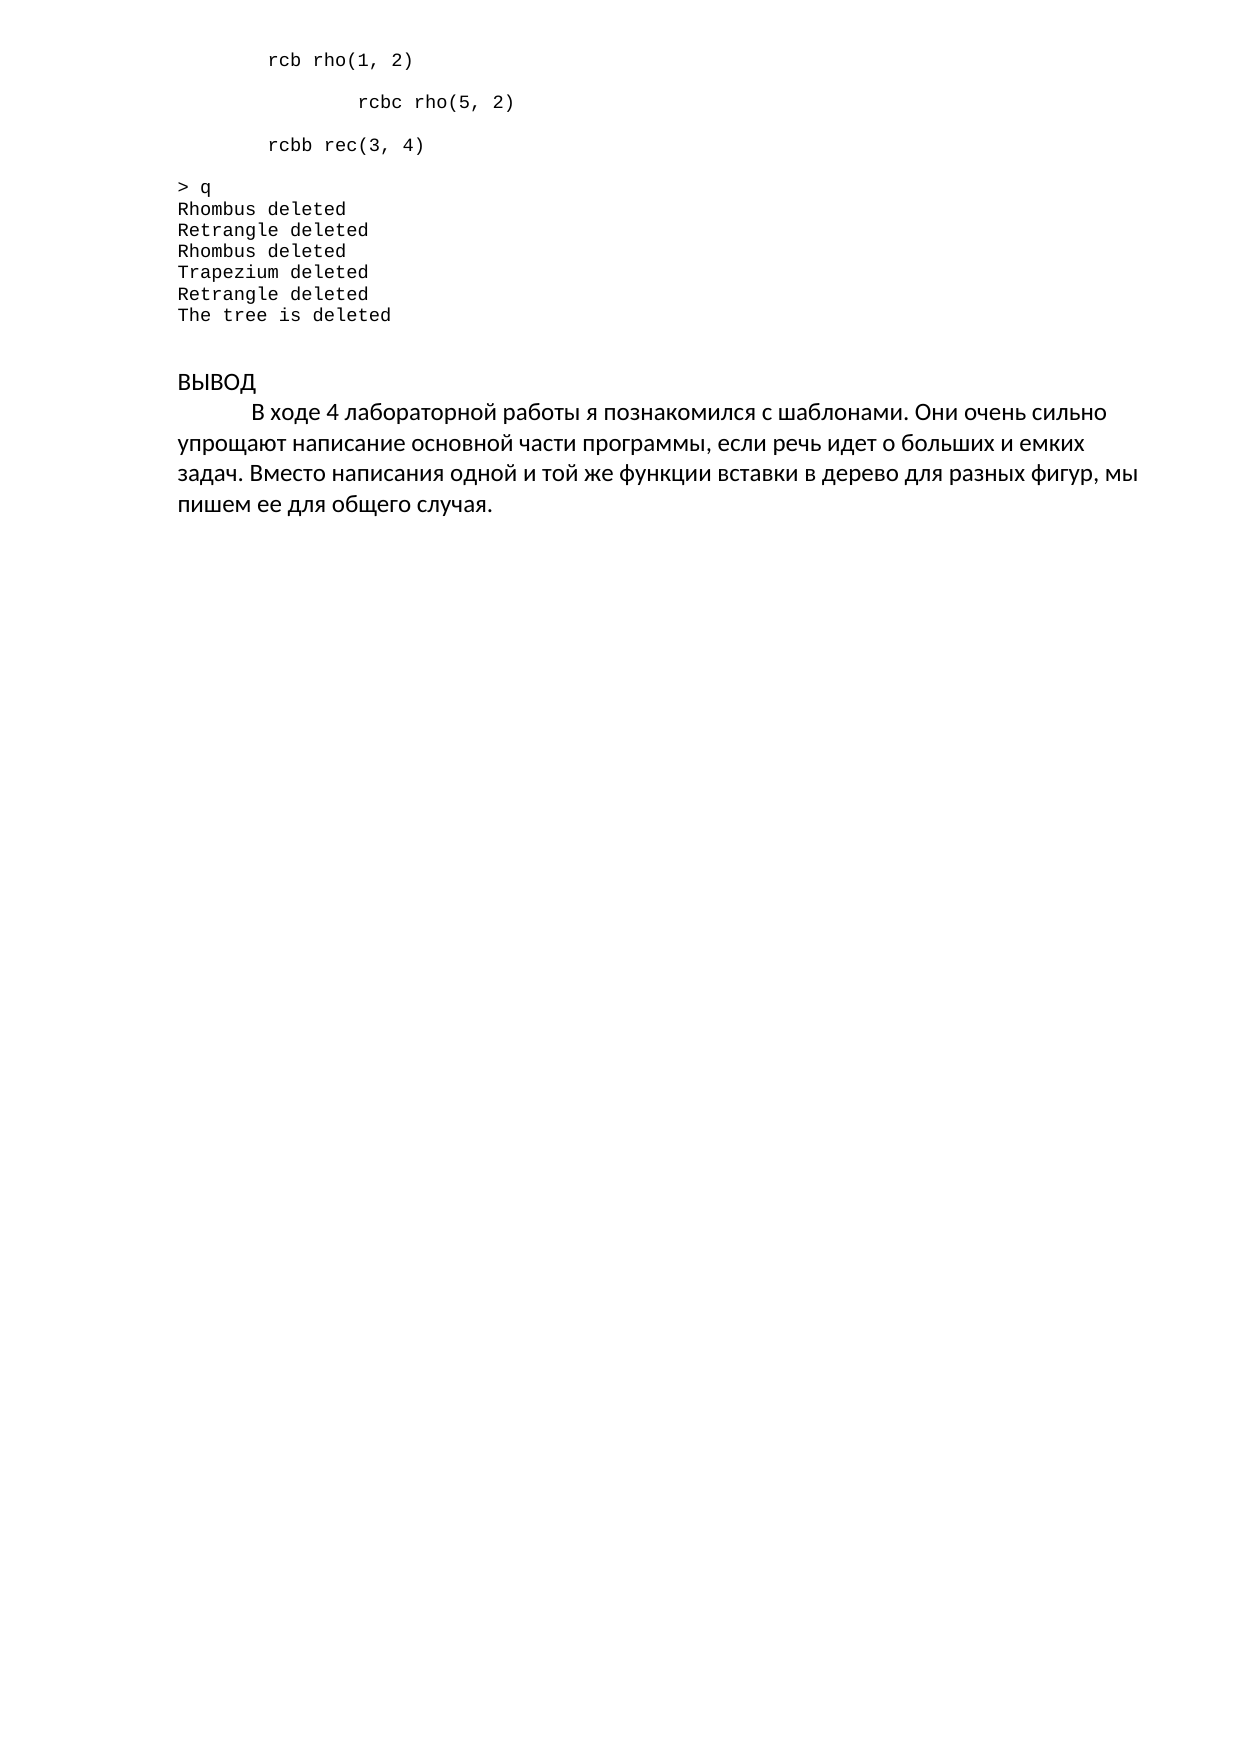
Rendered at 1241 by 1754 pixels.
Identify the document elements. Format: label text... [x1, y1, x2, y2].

text > q [177, 178, 1152, 199]
text rcbb rec(3, 4) [177, 136, 1152, 157]
text Rhombus deleted [177, 242, 1152, 263]
text rcbc rho(5, 2) [177, 93, 1152, 114]
text Retrangle deleted [177, 221, 1152, 242]
text В ходе 4 лабораторной работы я познакомился с шаблонами. Они очень сильно упрощают написание основной части программы, если речь идет о больших и емких задач. Вместо написания одной и той же функции вставки в дерево для разных фигур, мы пишем ее для общего случая. [177, 396, 1152, 518]
text ВЫВОД [177, 366, 1152, 396]
text The tree is deleted [177, 306, 1152, 327]
text Rhombus deleted [177, 199, 1152, 221]
text rcb rho(1, 2) [177, 51, 1152, 72]
text Retrangle deleted [177, 284, 1152, 306]
text Trapezium deleted [177, 263, 1152, 284]
